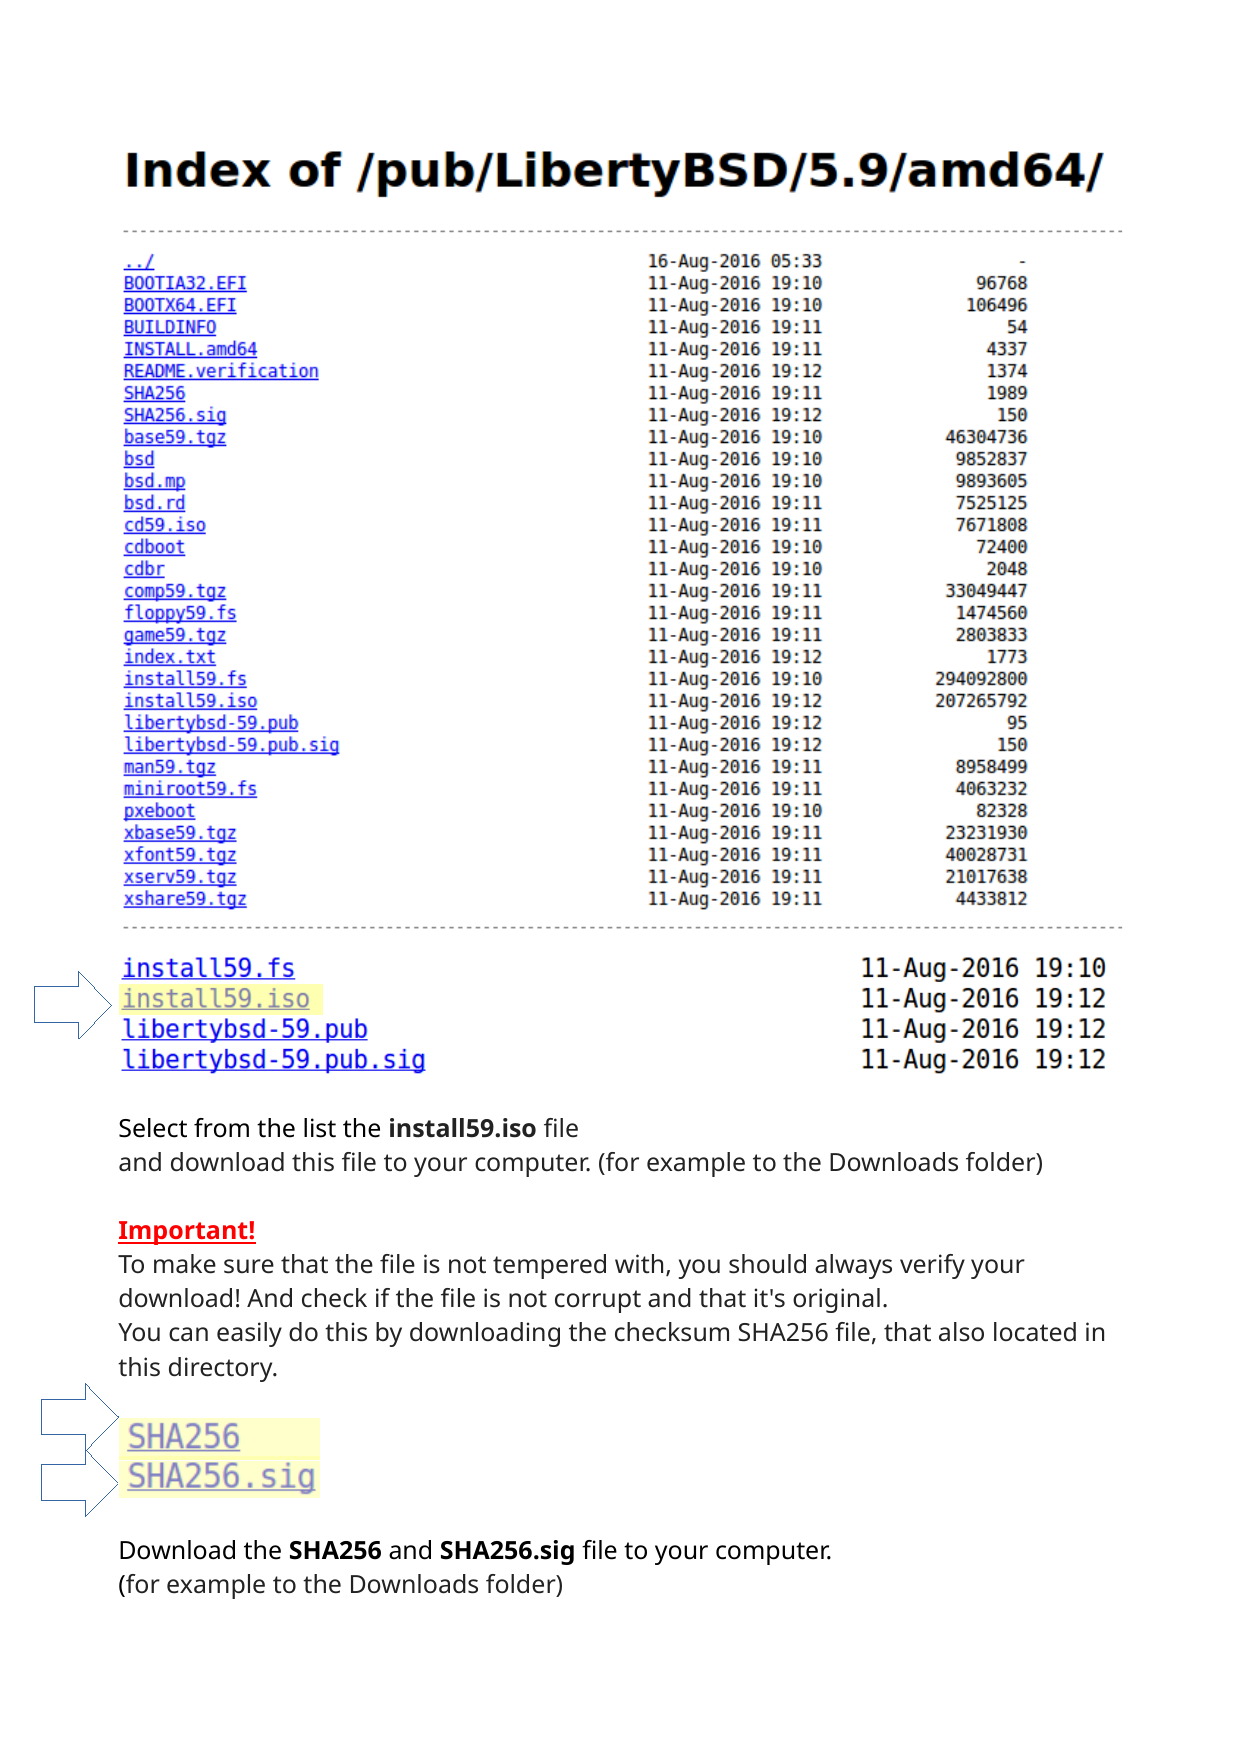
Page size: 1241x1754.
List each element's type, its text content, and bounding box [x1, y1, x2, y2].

text Download the SHA256 and SHA256.sig file to your computer. (for example to the Downloads folder) [118, 1533, 1122, 1601]
picture [118, 118, 1123, 1077]
text Important! To make sure that the file is not tempered with, you should always verify your download! And check if the file is not corrupt and that it's original. You can easily do this by downloading the checksum SHA256 file, that also located in this directory. [118, 1213, 1122, 1383]
picture [321, 1417, 329, 1499]
text Select from the list the install59.iso file and download this file to your computer. (for example to the Downloads folder) [118, 1111, 1122, 1179]
